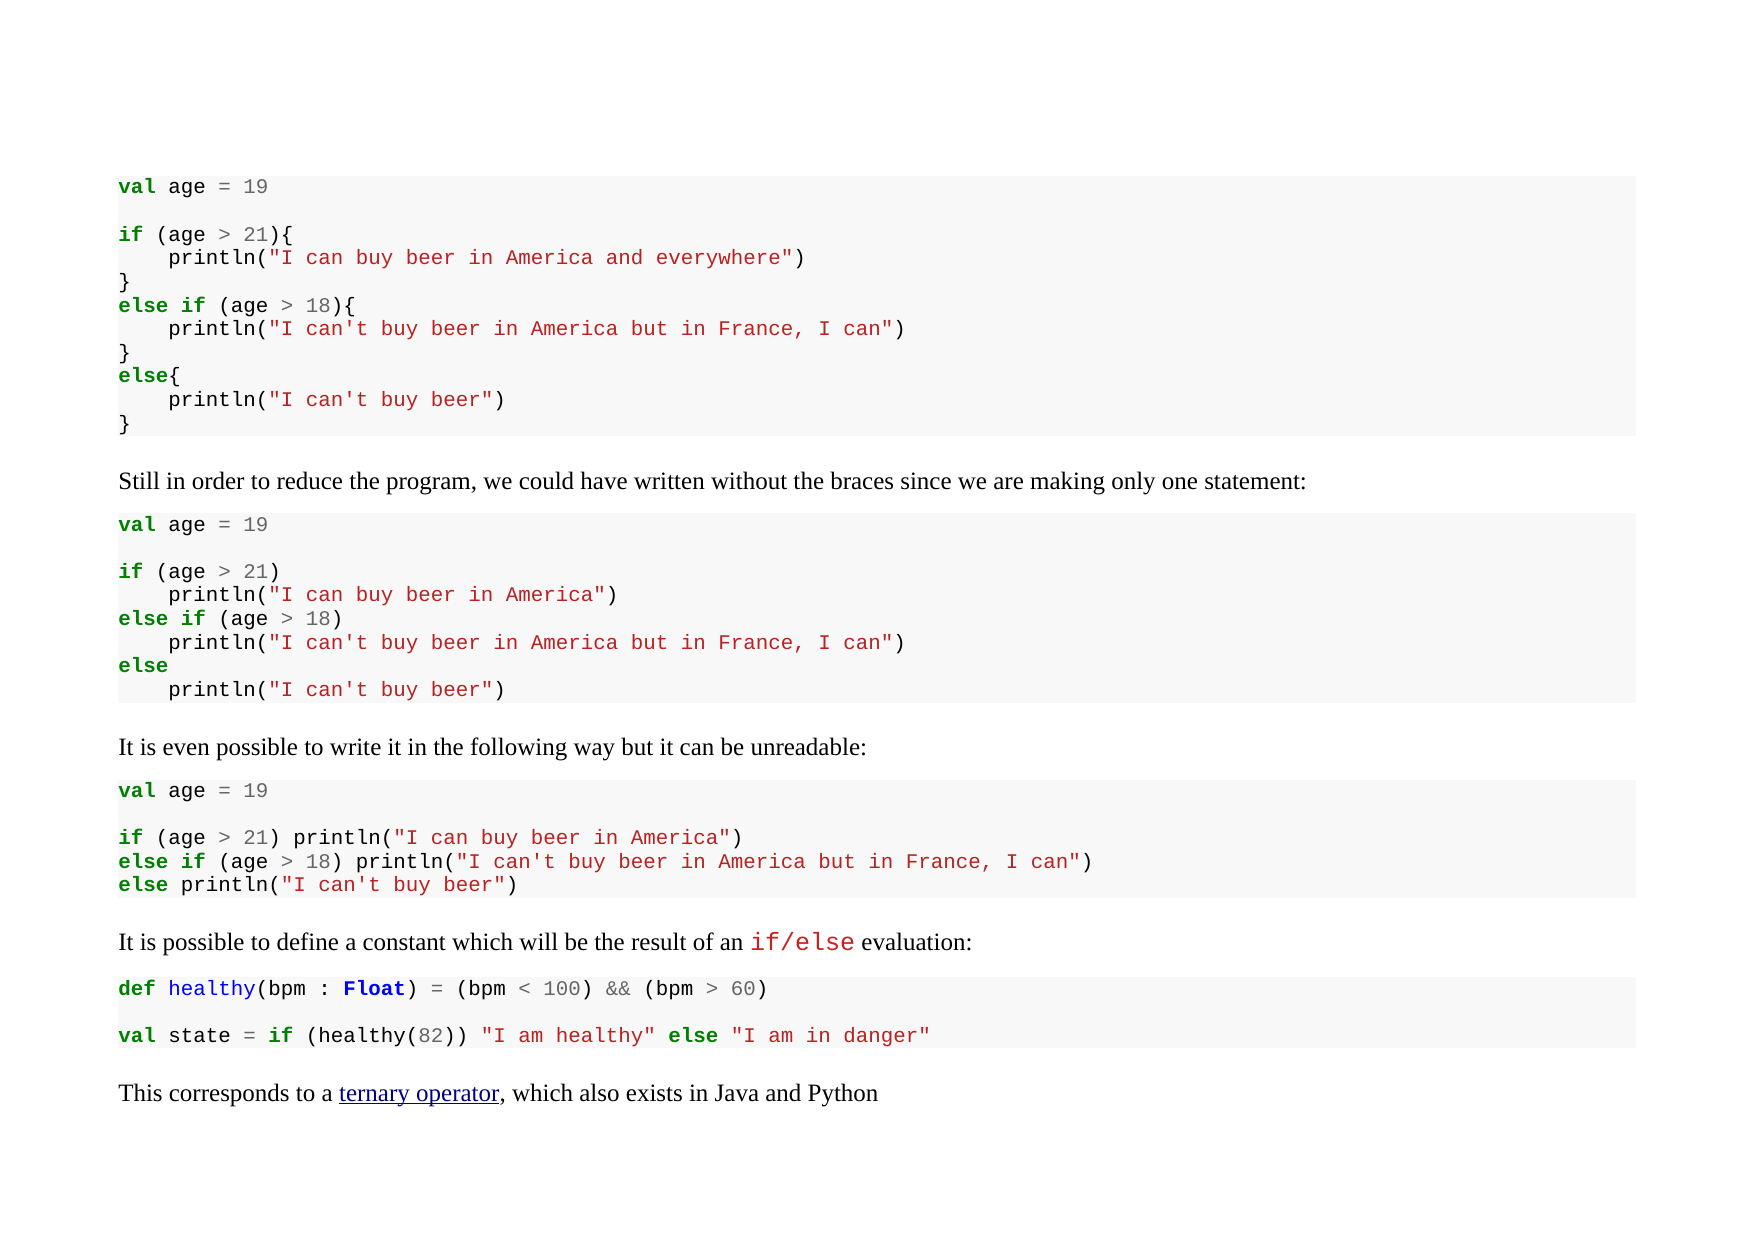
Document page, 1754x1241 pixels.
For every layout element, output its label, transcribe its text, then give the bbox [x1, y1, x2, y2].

text This corresponds to a ternary operator, which also exists in Java and Python [118, 1078, 1636, 1107]
text else{ [118, 366, 1636, 389]
text Still in order to reduce the program, we could have written without the braces since we are making only one statement: [118, 466, 1636, 495]
text println("I can't buy beer") [118, 389, 1636, 413]
text It is possible to define a constant which will be the result of an if/else evaluation: [118, 927, 1636, 958]
text else [118, 655, 1636, 679]
text else println("I can't buy beer") [118, 874, 1636, 898]
text println("I can't buy beer") [118, 679, 1636, 703]
text println("I can buy beer in America") [118, 584, 1636, 608]
text if (age > 21) println("I can buy beer in America") [118, 827, 1636, 851]
text if (age > 21){ [118, 224, 1636, 247]
text if (age > 21) [118, 561, 1636, 584]
text println("I can't buy beer in America but in France, I can") [118, 318, 1636, 342]
text val age = 19 [118, 513, 1636, 537]
text } [118, 413, 1636, 436]
text println("I can't buy beer in America but in France, I can") [118, 632, 1636, 655]
text println("I can buy beer in America and everywhere") [118, 247, 1636, 271]
text val state = if (healthy(82)) "I am healthy" else "I am in danger" [118, 1025, 1636, 1048]
text } [118, 342, 1636, 366]
text else if (age > 18) println("I can't buy beer in America but in France, I can") [118, 851, 1636, 874]
text } [118, 271, 1636, 294]
text val age = 19 [118, 176, 1636, 200]
text def healthy(bpm : Float) = (bpm < 100) && (bpm > 60) [118, 977, 1636, 1001]
text else if (age > 18){ [118, 294, 1636, 318]
text val age = 19 [118, 780, 1636, 803]
text It is even possible to write it in the following way but it can be unreadable: [118, 732, 1636, 761]
text else if (age > 18) [118, 608, 1636, 632]
